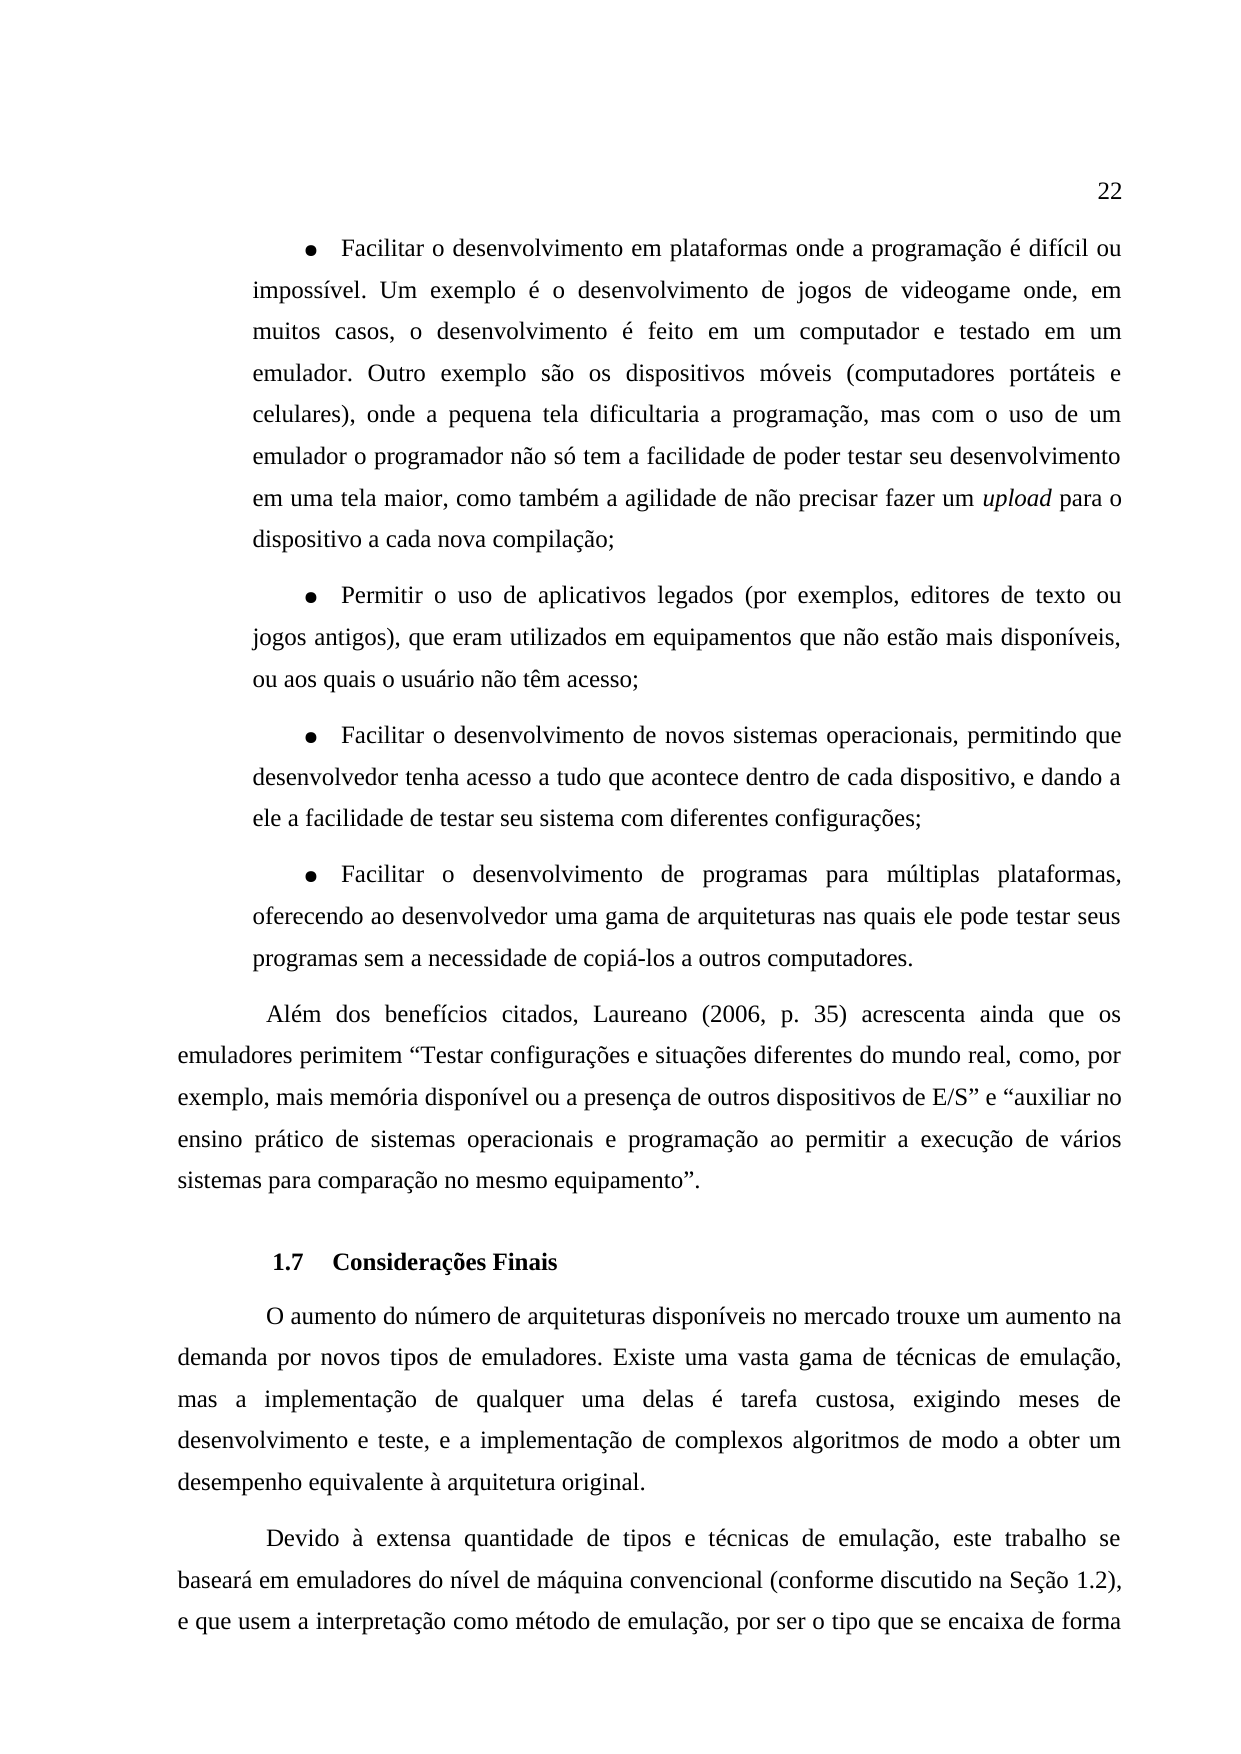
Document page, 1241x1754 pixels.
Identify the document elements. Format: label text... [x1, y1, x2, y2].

subtitle Considerações Finais [177, 1248, 1122, 1275]
list Facilitar o desenvolvimento em plataformas onde a programação é difícil ou impossível. Um exemplo é o desenvolvimento de jogos de videogame onde, em muitos casos, o desenvolvimento é feito em um computador e testado em um emulador. Outro exemplo são os dispositivos móveis (computadores portáteis e celulares), onde a pequena tela dificultaria a programação, mas com o uso de um emulador o programador não só tem a facilidade de poder testar seu desenvolvimento em uma tela maior, como também a agilidade de não precisar fazer um upload para o dispositivo a cada nova compilação; [215, 234, 1122, 553]
list Facilitar o desenvolvimento de programas para múltiplas plataformas, oferecendo ao desenvolvedor uma gama de arquiteturas nas quais ele pode testar seus programas sem a necessidade de copiá-los a outros computadores. [215, 861, 1122, 971]
list Permitir o uso de aplicativos legados (por exemplos, editores de texto ou jogos antigos), que eram utilizados em equipamentos que não estão mais disponíveis, ou aos quais o usuário não têm acesso; [215, 582, 1122, 692]
text O aumento do número de arquiteturas disponíveis no mercado trouxe um aumento na demanda por novos tipos de emuladores. Existe uma vasta gama de técnicas de emulação, mas a implementação de qualquer uma delas é tarefa custosa, exigindo meses de desenvolvimento e teste, e a implementação de complexos algoritmos de modo a obter um desempenho equivalente à arquitetura original. [177, 1302, 1122, 1496]
text Além dos benefícios citados, Laureano (2006, p. 35) acrescenta ainda que os emuladores perimitem “Testar configurações e situações diferentes do mundo real, como, por exemplo, mais memória disponível ou a presença de outros dispositivos de E/S” e “auxiliar no ensino prático de sistemas operacionais e programação ao permitir a execução de vários sistemas para comparação no mesmo equipamento”. [177, 1000, 1122, 1194]
list Facilitar o desenvolvimento de novos sistemas operacionais, permitindo que desenvolvedor tenha acesso a tudo que acontece dentro de cada dispositivo, e dando a ele a facilidade de testar seu sistema com diferentes configurações; [215, 721, 1122, 832]
text Devido à extensa quantidade de tipos e técnicas de emulação, este trabalho se baseará em emuladores do nível de máquina convencional (conforme discutido na Seção 1.2), e que usem a interpretação como método de emulação, por ser o tipo que se encaixa de forma [177, 1524, 1122, 1635]
